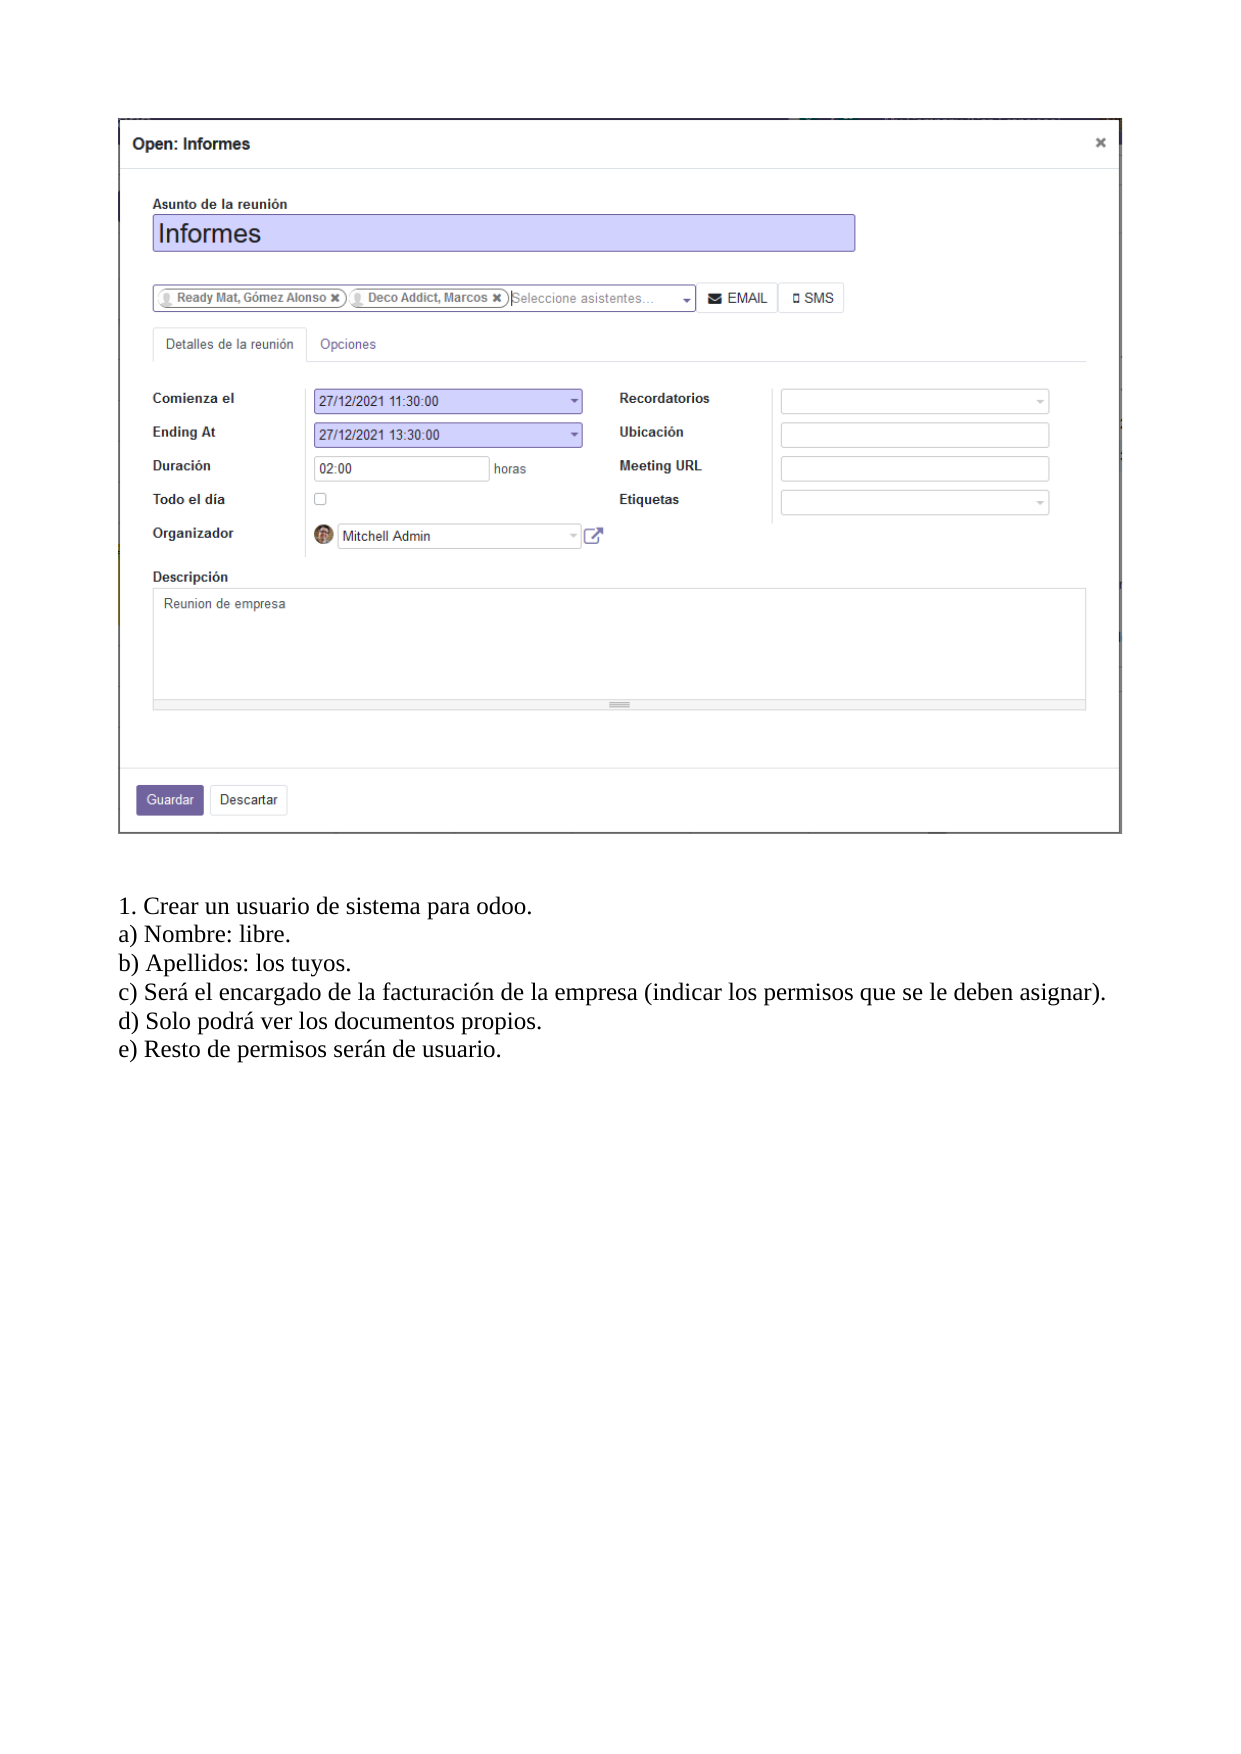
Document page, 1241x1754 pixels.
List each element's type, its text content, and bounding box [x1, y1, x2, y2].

text a) Nombre: libre. [118, 919, 1122, 948]
picture [118, 118, 1123, 834]
text c) Será el encargado de la facturación de la empresa (indicar los permisos que se le deben asignar). [118, 977, 1122, 1006]
text 1. Crear un usuario de sistema para odoo. [118, 891, 1122, 919]
text d) Solo podrá ver los documentos propios. [118, 1006, 1122, 1034]
text e) Resto de permisos serán de usuario. [118, 1034, 1122, 1063]
text b) Apellidos: los tuyos. [118, 948, 1122, 977]
